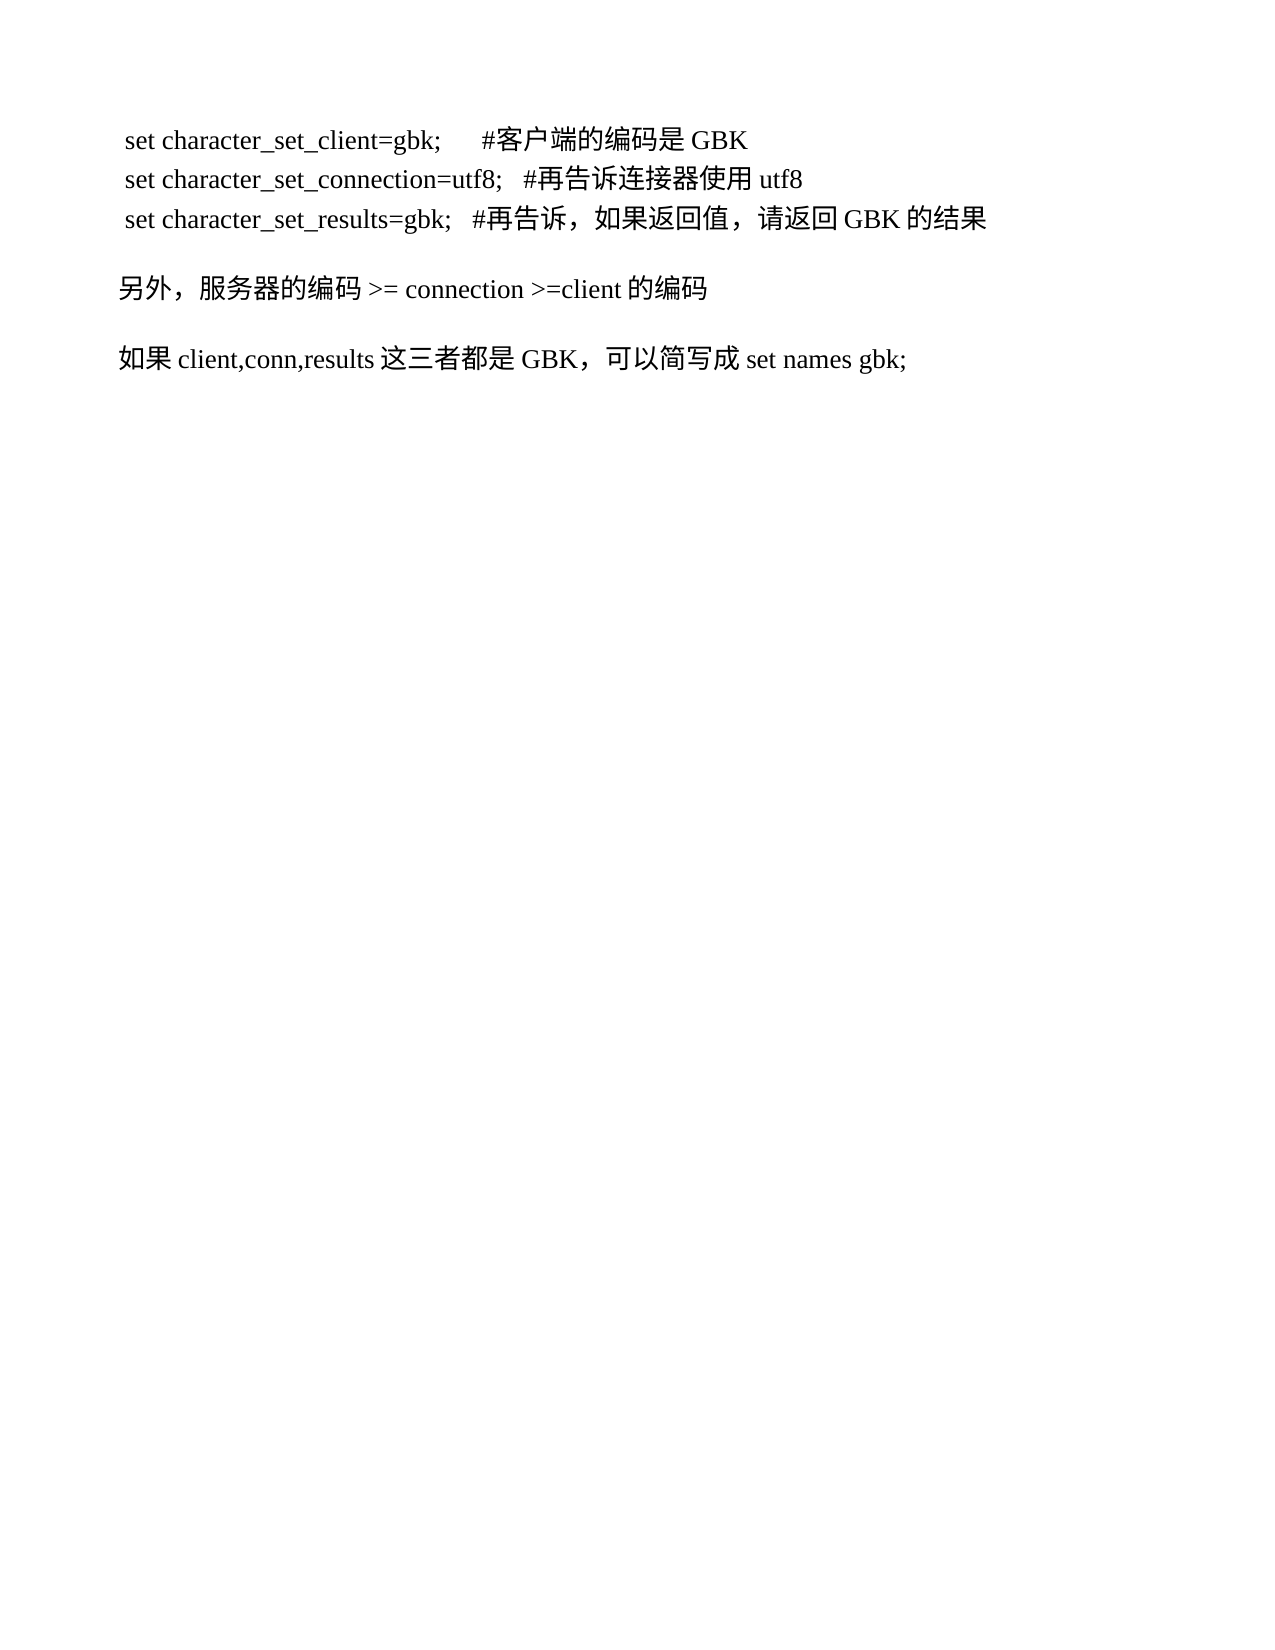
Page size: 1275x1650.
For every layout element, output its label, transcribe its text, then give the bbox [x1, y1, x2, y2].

text set character_set_client=gbk; #客户端的编码是GBK [118, 118, 1157, 157]
text set character_set_results=gbk; #再告诉，如果返回值，请返回GBK的结果 [118, 197, 1157, 236]
text 如果client,conn,results这三者都是GBK，可以简写成set names gbk; [118, 337, 1157, 377]
text set character_set_connection=utf8; #再告诉连接器使用utf8 [118, 157, 1157, 197]
text 另外，服务器的编码 >= connection >=client的编码 [118, 267, 1157, 306]
